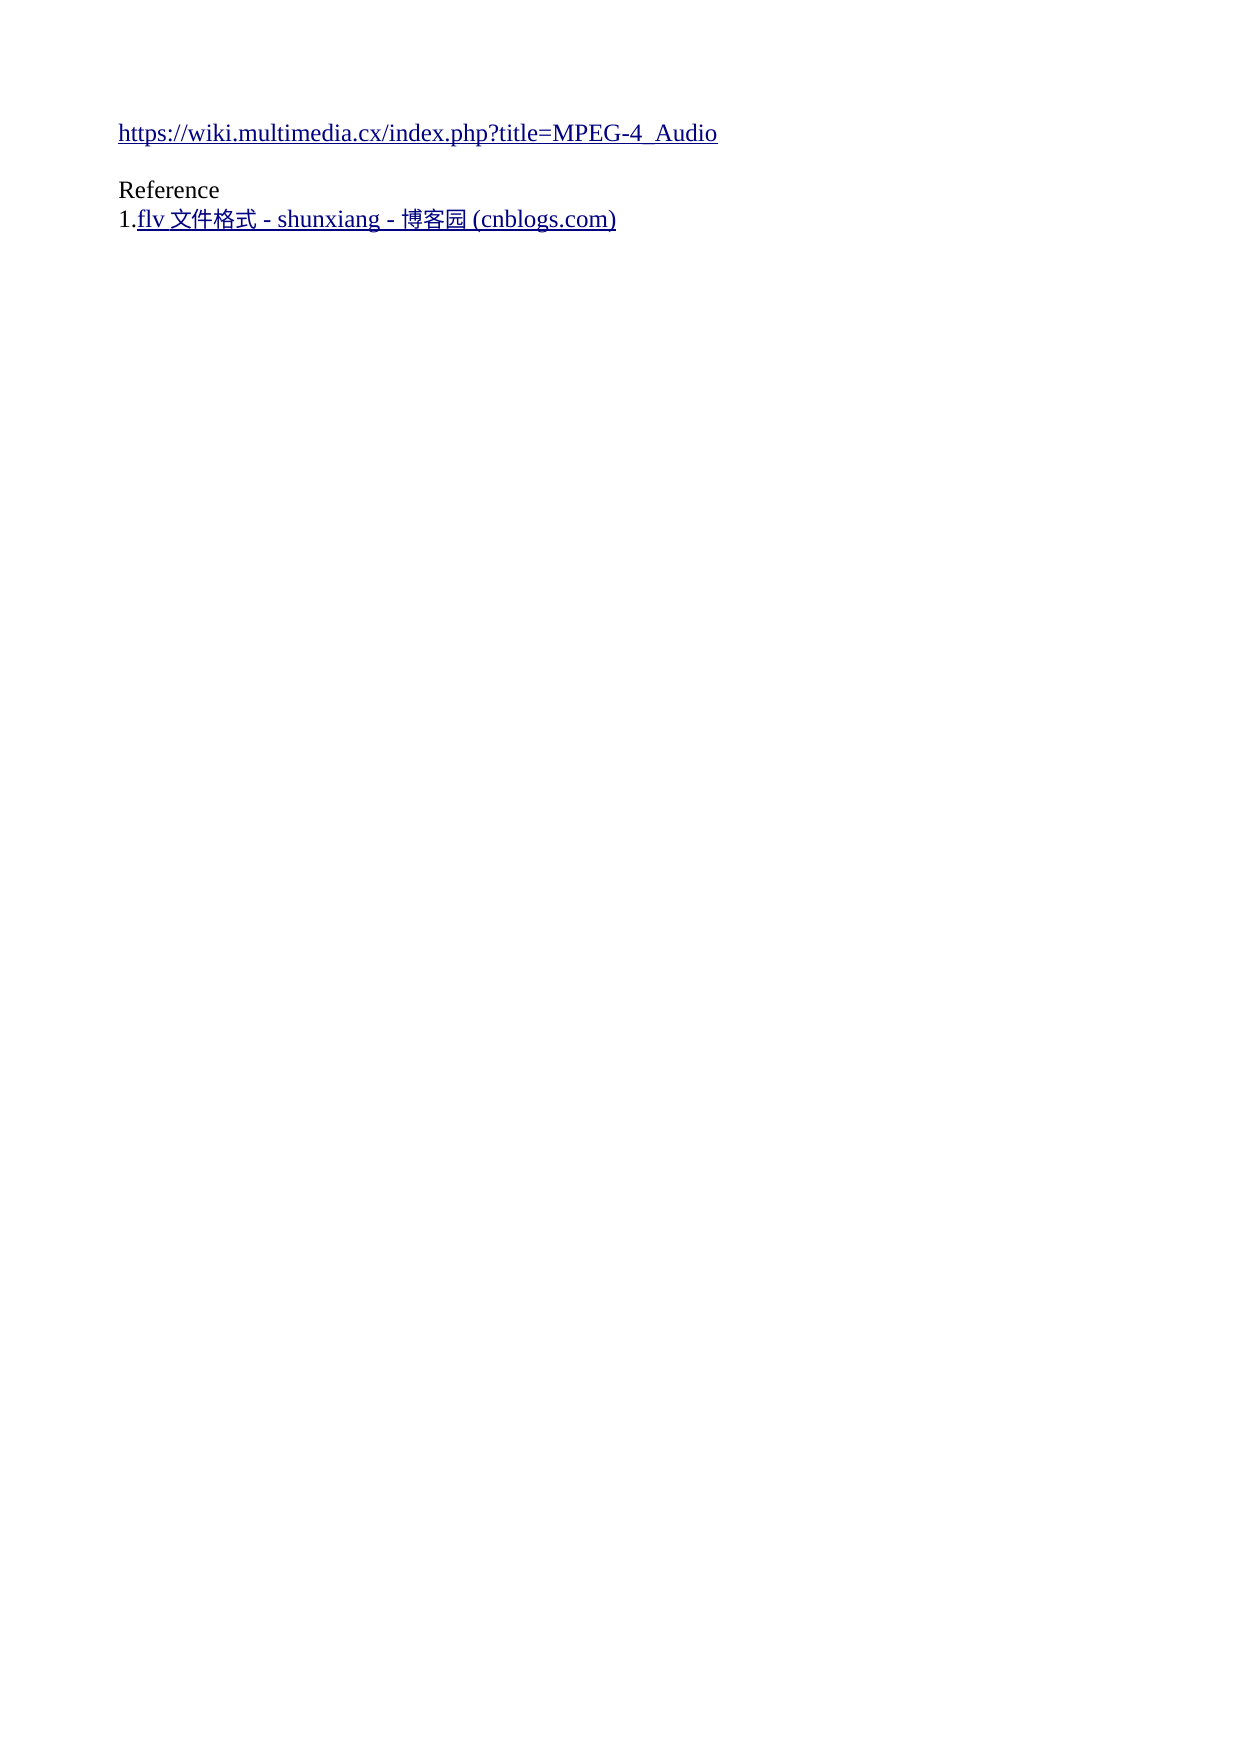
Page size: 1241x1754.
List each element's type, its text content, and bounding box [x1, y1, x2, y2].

text 1.flv文件格式 - shunxiang - 博客园 (cnblogs.com) [118, 204, 1122, 234]
text Reference [118, 176, 1122, 204]
text https://wiki.multimedia.cx/index.php?title=MPEG-4_Audio [118, 118, 1122, 147]
